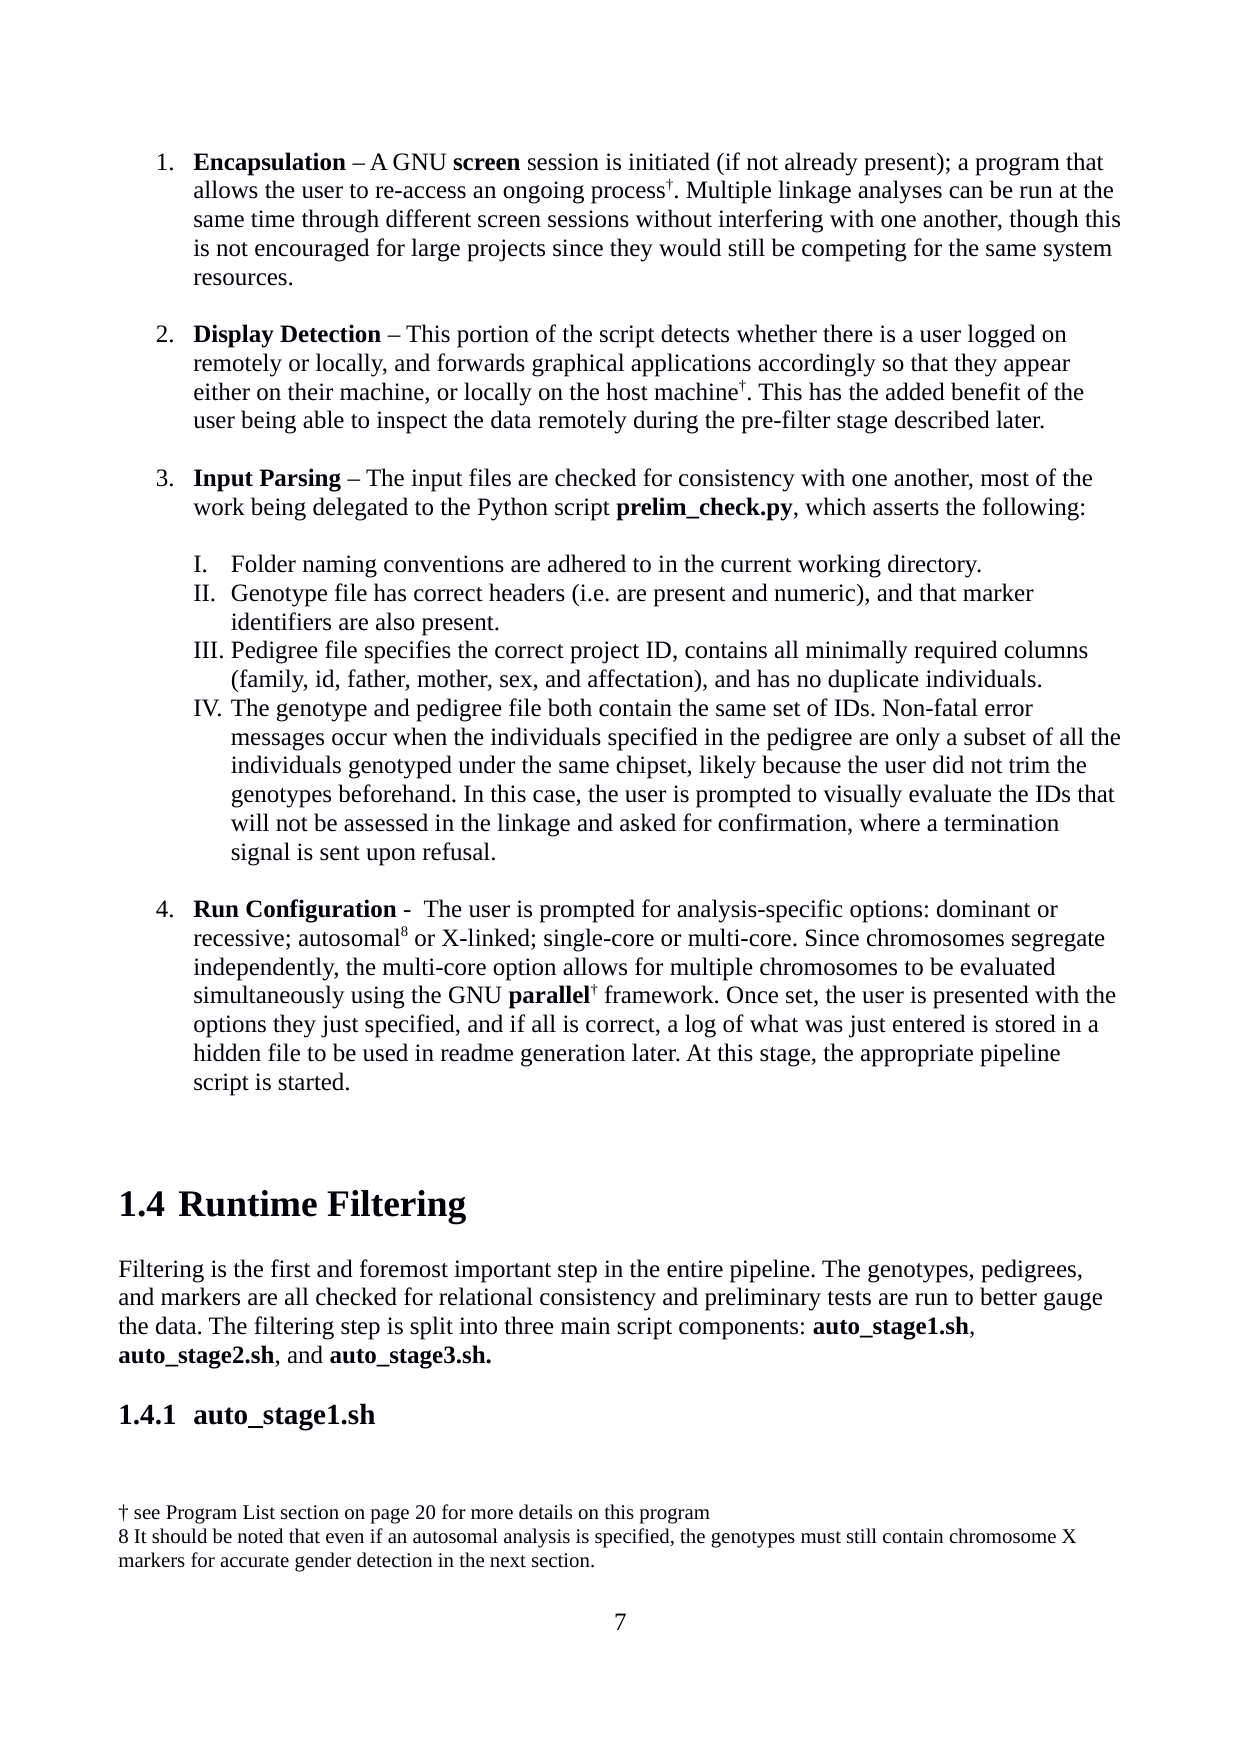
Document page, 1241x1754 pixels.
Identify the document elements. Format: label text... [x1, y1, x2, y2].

list Run Configuration - The user is prompted for analysis-specific options: dominant or recessive; autosomal or X-linked; single-core or multi-core. Since chromosomes segregate independently, the multi-core option allows for multiple chromosomes to be evaluated simultaneously using the GNU parallel† framework. Once set, the user is presented with the options they just specified, and if all is correct, a log of what was just entered is stored in a hidden file to be used in readme generation later. At this stage, the appropriate pipeline script is started. [156, 894, 1122, 1096]
list Encapsulation – A GNU screen session is initiated (if not already present); a program that allows the user to re-access an ongoing process. Multiple linkage analyses can be run at the same time through different screen sessions without interfering with one another, though this is not encouraged for large projects since they would still be competing for the same system resources. [156, 147, 1122, 291]
subtitle auto_stage1.sh [118, 1397, 1122, 1431]
list Genotype file has correct headers (i.e. are present and numeric), and that marker identifiers are also present. [193, 578, 1122, 636]
subtitle Runtime Filtering [118, 1182, 1122, 1225]
list Folder naming conventions are adhered to in the current working directory. [193, 549, 1122, 578]
list Display Detection – This portion of the script detects whether there is a user logged on remotely or locally, and forwards graphical applications accordingly so that they appear either on their machine, or locally on the host machine†. This has the added benefit of the user being able to inspect the data remotely during the pre-filter stage described later. [156, 319, 1122, 434]
text Filtering is the first and foremost important step in the entire pipeline. The genotypes, pedigrees, and markers are all checked for relational consistency and preliminary tests are run to better gauge the data. The filtering step is split into three main script components: auto_stage1.sh, auto_stage2.sh, and auto_stage3.sh. [118, 1254, 1122, 1369]
list Pedigree file specifies the correct project ID, contains all minimally required columns (family, id, father, mother, sex, and affectation), and has no duplicate individuals. [193, 636, 1122, 693]
list see Program List section on page 21 for more details on this program [118, 1500, 1122, 1524]
list The genotype and pedigree file both contain the same set of IDs. Non-fatal error messages occur when the individuals specified in the pedigree are only a subset of all the individuals genotyped under the same chipset, likely because the user did not trim the genotypes beforehand. In this case, the user is prompted to visually evaluate the IDs that will not be assessed in the linkage and asked for confirmation, where a termination signal is sent upon refusal. [193, 693, 1122, 866]
list It should be noted that even if an autosomal analysis is specified, the genotypes must still contain chromosome X markers for accurate gender detection in the next section. [118, 1524, 1122, 1572]
list Input Parsing – The input files are checked for consistency with one another, most of the work being delegated to the Python script prelim_check.py, which asserts the following: [156, 463, 1122, 521]
